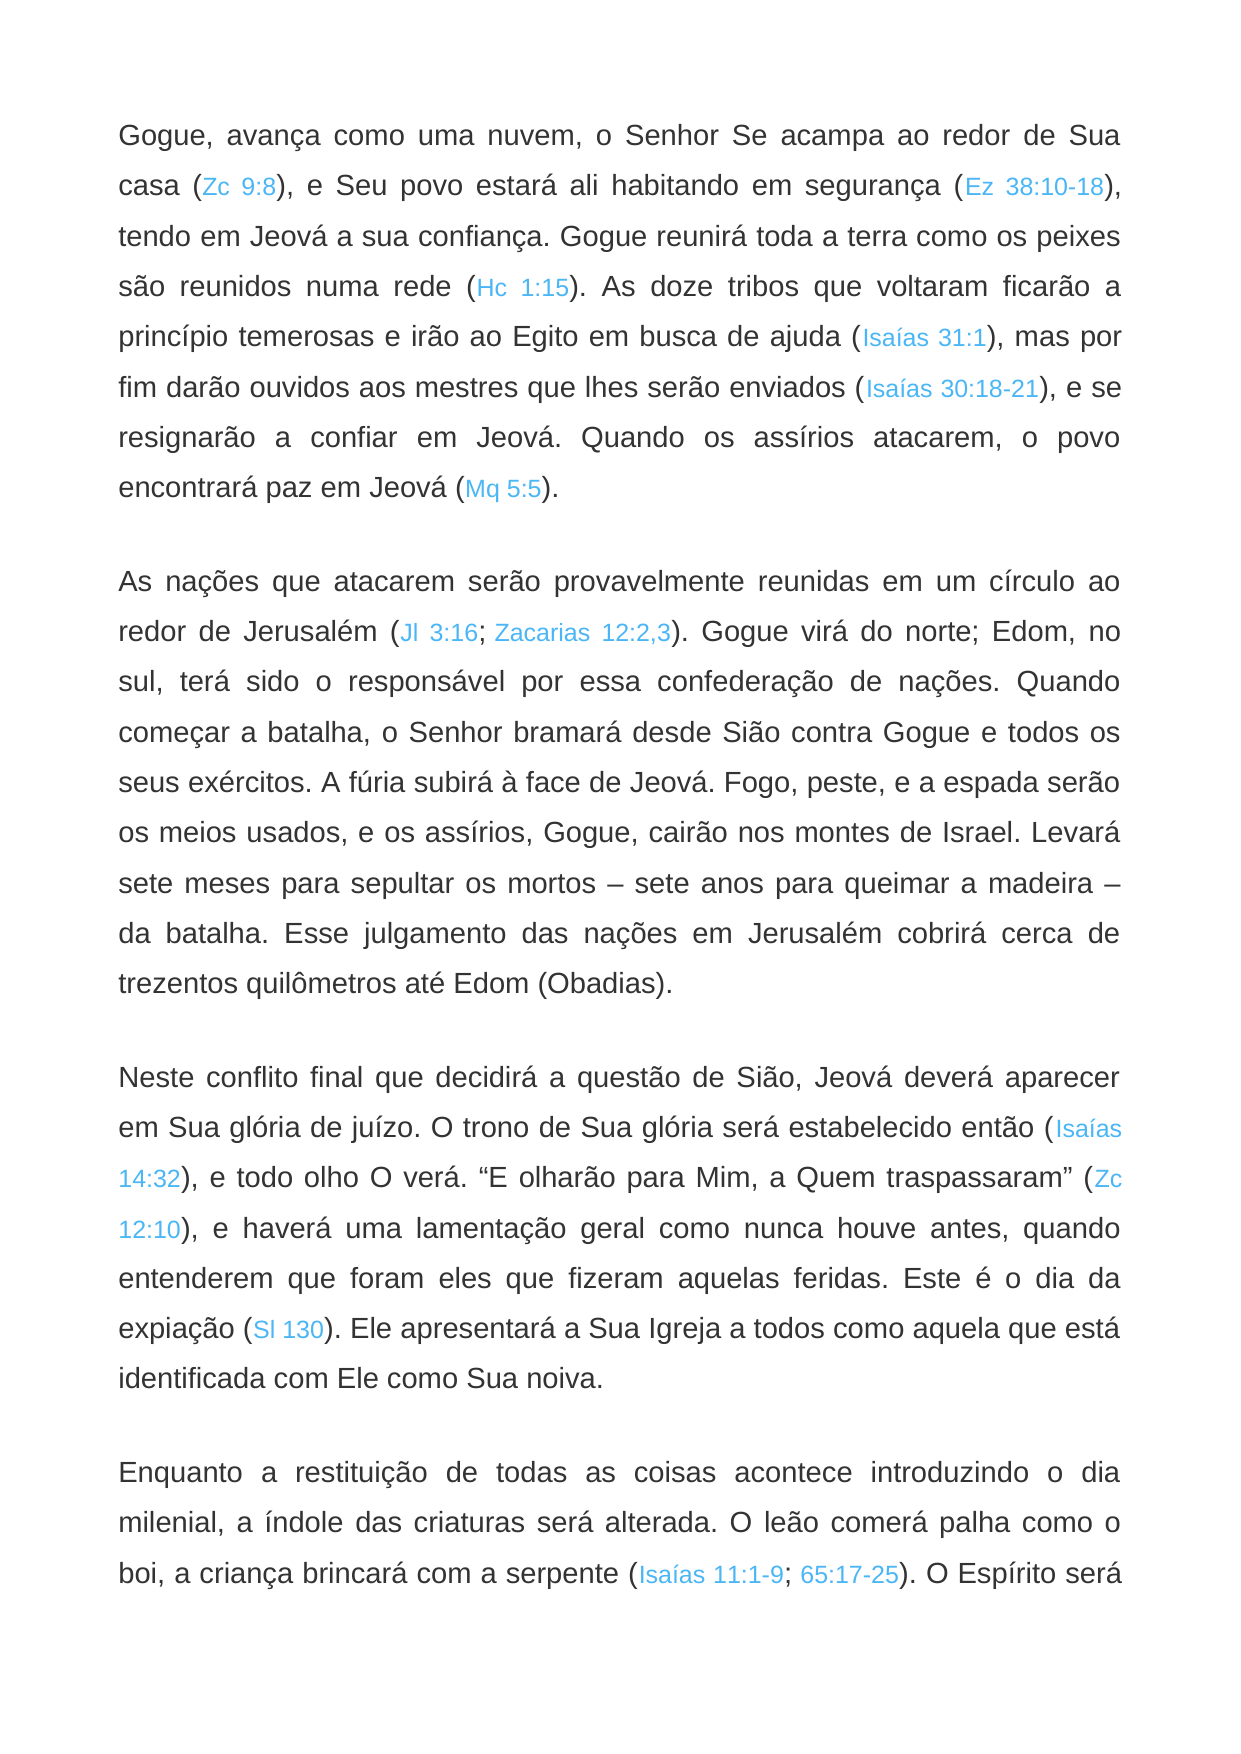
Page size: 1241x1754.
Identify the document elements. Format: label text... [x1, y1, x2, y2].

text Neste conflito final que decidirá a questão de Sião, Jeová deverá aparecer em Sua glória de juízo. O trono de Sua glória será estabelecido então (Isaías 14:32), e todo olho O verá. “E olharão para Mim, a Quem traspassaram” (Zc 12:10), e haverá uma lamentação geral como nunca houve antes, quando entenderem que foram eles que fizeram aquelas feridas. Este é o dia da expiação (Sl 130). Ele apresentará a Sua Igreja a todos como aquela que está identificada com Ele como Sua noiva. [118, 1060, 1122, 1395]
text Enquanto a restituição de todas as coisas acontece introduzindo o dia milenial, a índole das criaturas será alterada. O leão comerá palha como o boi, a criança brincará com a serpente (Isaías 11:1-9; 65:17-25). O Espírito será [118, 1455, 1122, 1589]
text Gogue, avança como uma nuvem, o Senhor Se acampa ao redor de Sua casa (Zc 9:8), e Seu povo estará ali habitando em segurança (Ez 38:10-18), tendo em Jeová a sua confiança. Gogue reunirá toda a terra como os peixes são reunidos numa rede (Hc 1:15). As doze tribos que voltaram ficarão a princípio temerosas e irão ao Egito em busca de ajuda (Isaías 31:1), mas por fim darão ouvidos aos mestres que lhes serão enviados (Isaías 30:18-21), e se resignarão a confiar em Jeová. Quando os assírios atacarem, o povo encontrará paz em Jeová (Mq 5:5). [118, 118, 1122, 504]
text As nações que atacarem serão provavelmente reunidas em um círculo ao redor de Jerusalém (Jl 3:16; Zacarias 12:2,3). Gogue virá do norte; Edom, no sul, terá sido o responsável por essa confederação de nações. Quando começar a batalha, o Senhor bramará desde Sião contra Gogue e todos os seus exércitos. A fúria subirá à face de Jeová. Fogo, peste, e a espada serão os meios usados, e os assírios, Gogue, cairão nos montes de Israel. Levará sete meses para sepultar os mortos – sete anos para queimar a madeira – da batalha. Esse julgamento das nações em Jerusalém cobrirá cerca de trezentos quilômetros até Edom (Obadias). [118, 564, 1122, 1000]
